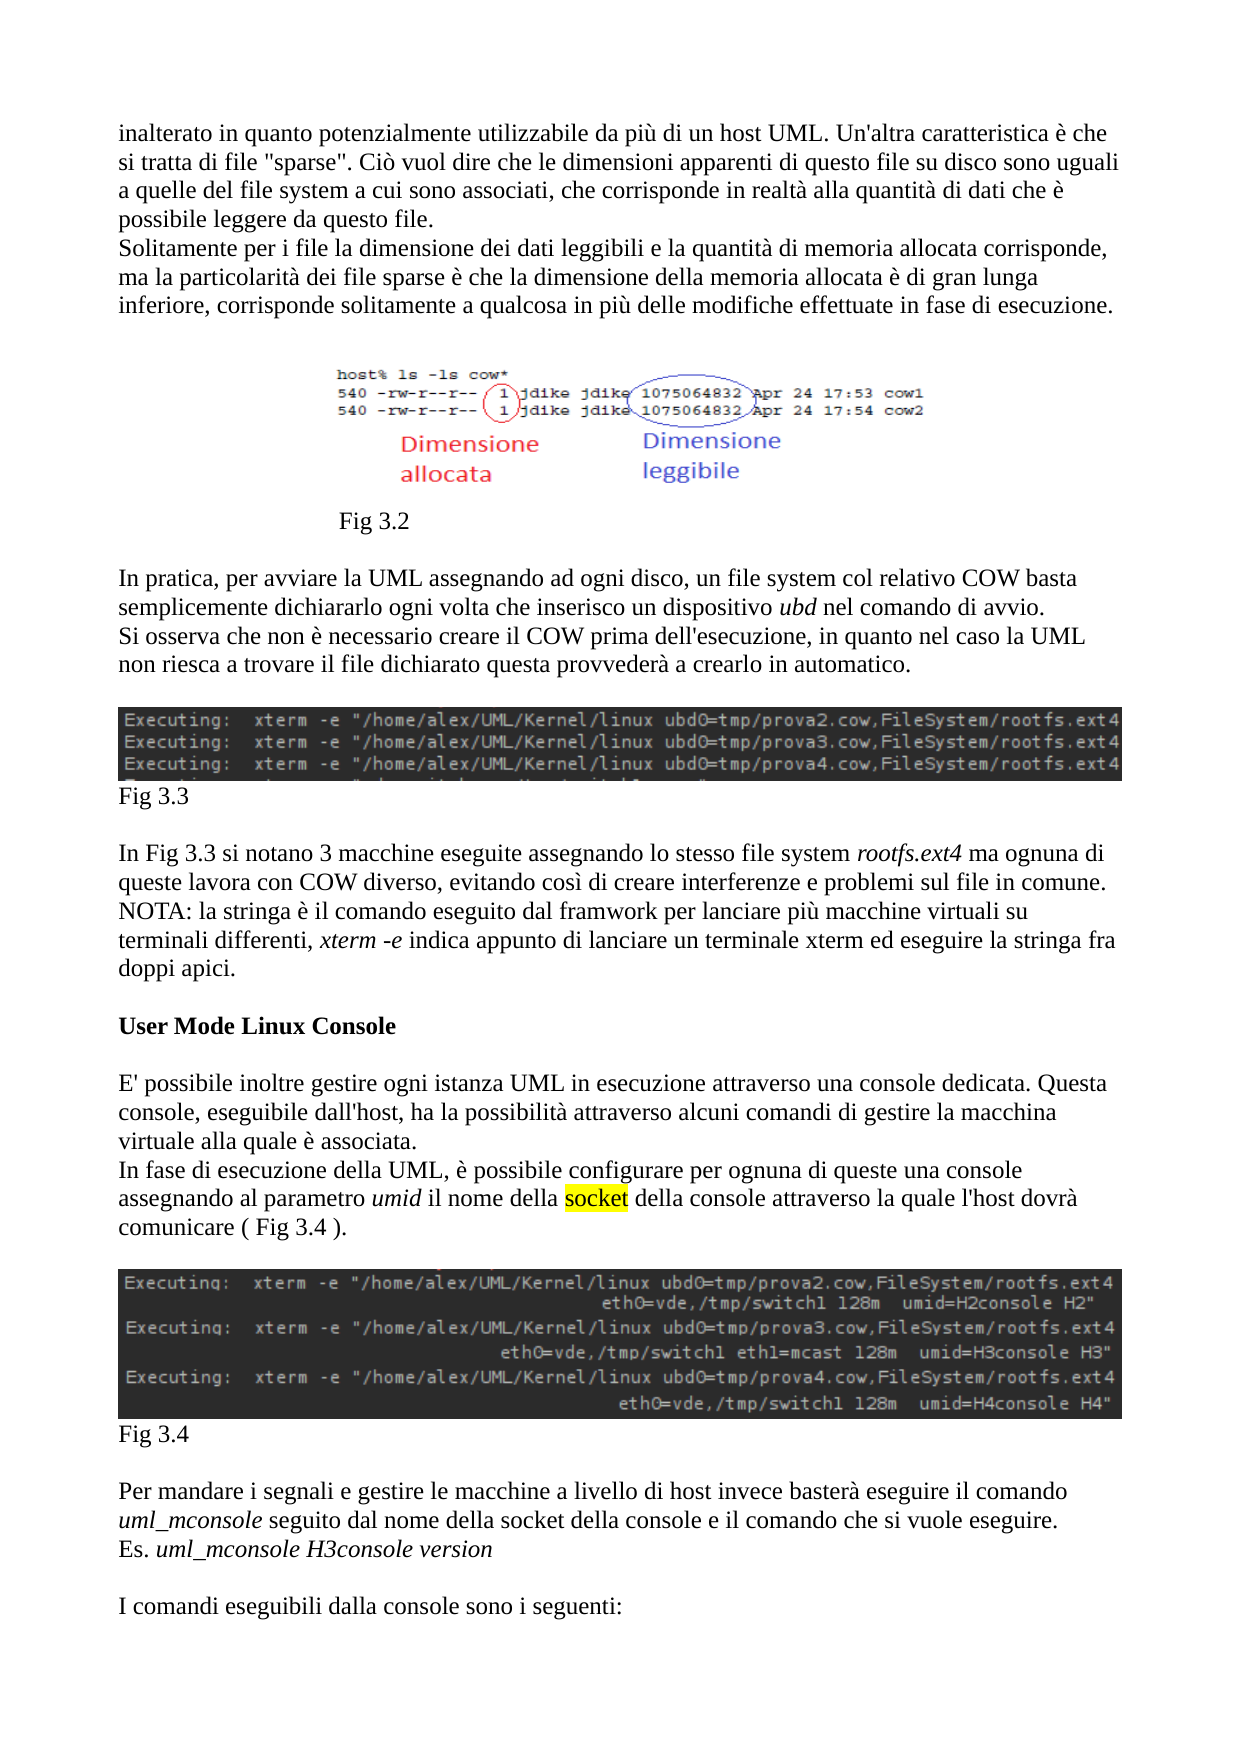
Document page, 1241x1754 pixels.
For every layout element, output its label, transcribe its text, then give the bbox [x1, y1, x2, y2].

text In pratica, per avviare la UML assegnando ad ogni disco, un file system col relativo COW basta semplicemente dichiararlo ogni volta che inserisco un dispositivo ubd nel comando di avvio. [118, 563, 1122, 621]
text Solitamente per i file la dimensione dei dati leggibili e la quantità di memoria allocata corrisponde, ma la particolarità dei file sparse è che la dimensione della memoria allocata è di gran lunga inferiore, corrisponde solitamente a qualcosa in più delle modifiche effettuate in fase di esecuzione. [118, 233, 1122, 319]
text Es. uml_mconsole H3console version [118, 1534, 1122, 1562]
text In fase di esecuzione della UML, è possibile configurare per ognuna di queste una console assegnando al parametro umid il nome della socket della console attraverso la quale l'host dovrà comunicare ( Fig 3.4 ). [118, 1155, 1122, 1241]
text In Fig 3.3 si notano 3 macchine eseguite assegnando lo stesso file system rootfs.ext4 ma ognuna di queste lavora con COW diverso, evitando così di creare interferenze e problemi sul file in comune. [118, 838, 1122, 896]
text NOTA: la stringa è il comando eseguito dal framwork per lanciare più macchine virtuali su terminali differenti, xterm -e indica appunto di lanciare un terminale xterm ed eseguire la stringa fra doppi apici. [118, 896, 1122, 982]
text E' possibile inoltre gestire ogni istanza UML in esecuzione attraverso una console dedicata. Questa console, eseguibile dall'host, ha la possibilità attraverso alcuni comandi di gestire la macchina virtuale alla quale è associata. [118, 1068, 1122, 1155]
text Per mandare i segnali e gestire le macchine a livello di host invece basterà eseguire il comando uml_mconsole seguito dal nome della socket della console e il comando che si vuole eseguire. [118, 1476, 1122, 1534]
text I comandi eseguibili dalla console sono i seguenti: [118, 1591, 1122, 1620]
text Fig 3.2 [118, 348, 1122, 534]
text Fig 3.4 [118, 1419, 1122, 1447]
text Si osserva che non è necessario creare il COW prima dell'esecuzione, in quanto nel caso la UML non riesca a trovare il file dichiarato questa provvederà a crearlo in automatico. [118, 621, 1122, 678]
text inalterato in quanto potenzialmente utilizzabile da più di un host UML. Un'altra caratteristica è che si tratta di file "sparse". Ciò vuol dire che le dimensioni apparenti di questo file su disco sono uguali a quelle del file system a cui sono associati, che corrisponde in realtà alla quantità di dati che è possibile leggere da questo file. [118, 118, 1122, 233]
text User Mode Linux Console [118, 1011, 1122, 1040]
text Fig 3.3 [118, 781, 1122, 810]
